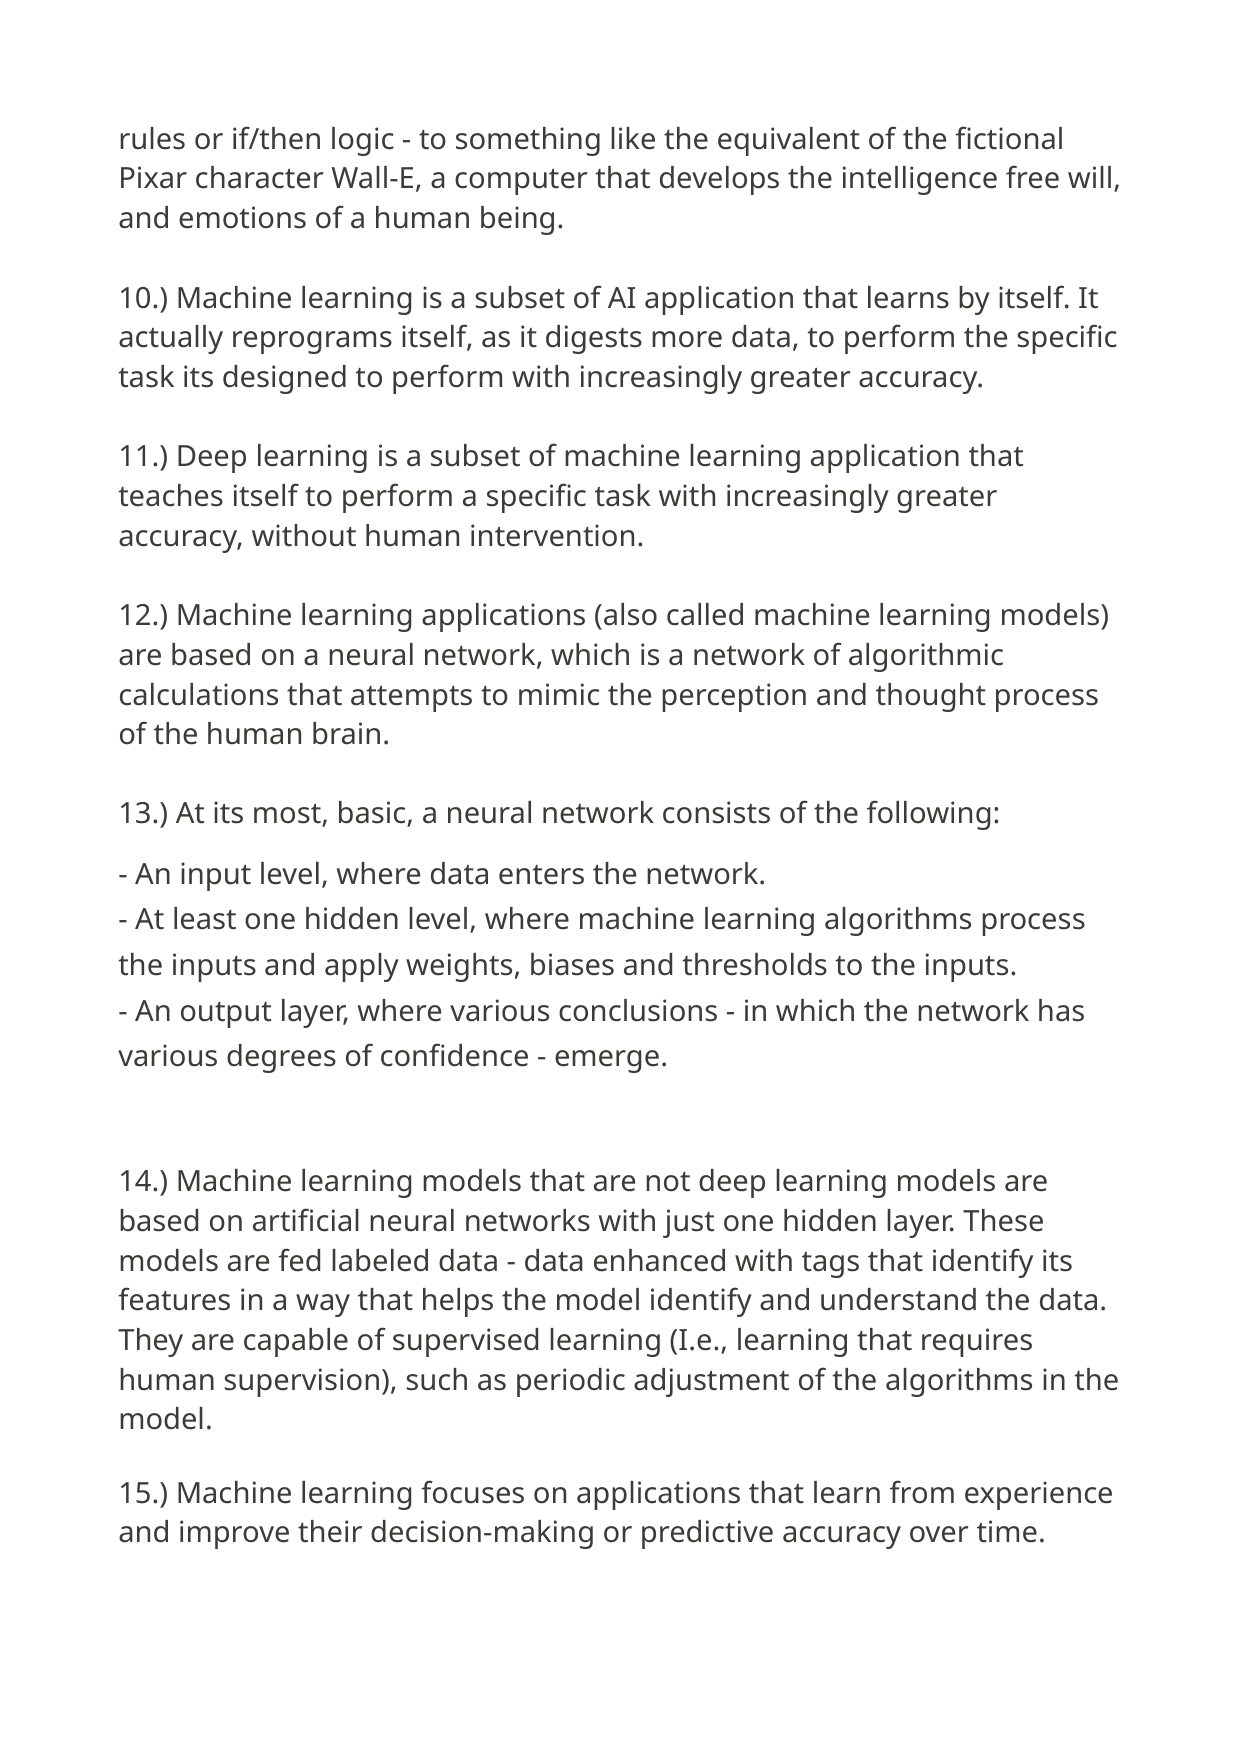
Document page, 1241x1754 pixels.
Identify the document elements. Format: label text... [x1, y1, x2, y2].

text 13.) At its most, basic, a neural network consists of the following: [118, 793, 1122, 832]
text - An output layer, where various conclusions - in which the network has various degrees of confidence - emerge. [118, 990, 1122, 1075]
text - An input level, where data enters the network. [118, 853, 1122, 893]
text - At least one hidden level, where machine learning algorithms process the inputs and apply weights, biases and thresholds to the inputs. [118, 899, 1122, 984]
text 15.) Machine learning focuses on applications that learn from experience and improve their decision-making or predictive accuracy over time. [118, 1472, 1122, 1551]
text rules or if/then logic - to something like the equivalent of the fictional Pixar character Wall-E, a computer that develops the intelligence free will, and emotions of a human being. [118, 118, 1122, 237]
text 14.) Machine learning models that are not deep learning models are based on artificial neural networks with just one hidden layer. These models are fed labeled data - data enhanced with tags that identify its features in a way that helps the model identify and understand the data. They are capable of supervised learning (I.e., learning that requires human supervision), such as periodic adjustment of the algorithms in the model. [118, 1161, 1122, 1438]
text 10.) Machine learning is a subset of AI application that learns by itself. It actually reprograms itself, as it digests more data, to perform the specific task its designed to perform with increasingly greater accuracy. [118, 277, 1122, 396]
text 12.) Machine learning applications (also called machine learning models) are based on a neural network, which is a network of algorithmic calculations that attempts to mimic the perception and thought process of the human brain. [118, 594, 1122, 753]
text 11.) Deep learning is a subset of machine learning application that teaches itself to perform a specific task with increasingly greater accuracy, without human intervention. [118, 436, 1122, 555]
